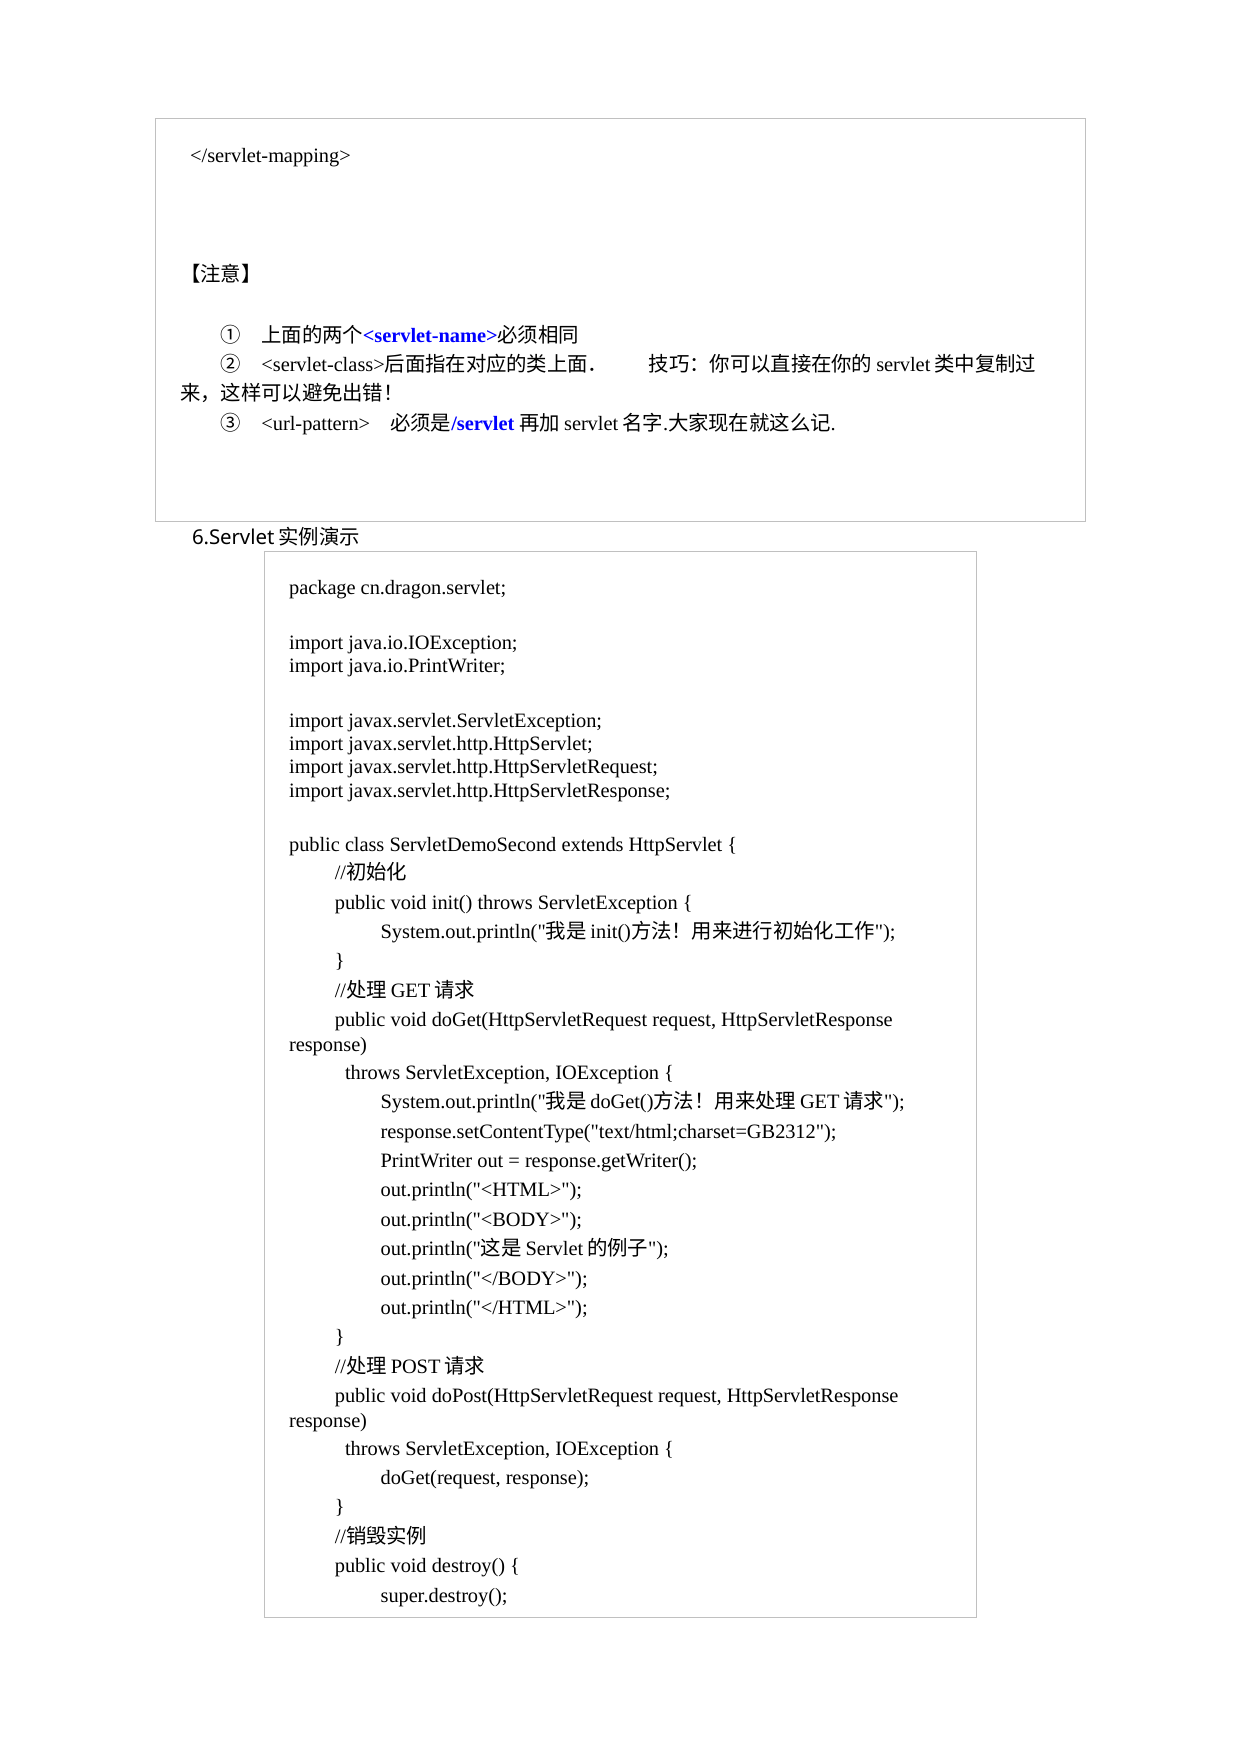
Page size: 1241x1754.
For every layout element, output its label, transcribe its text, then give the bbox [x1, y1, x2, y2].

table_header </servlet-mapping> 【注意】 ① 上面的两个<servlet-name>必须相同 ② <servlet-class>后面指在对应的类上面． 技巧：你可以直接在你的servlet类中复制过来，这样可以避免出错！ ③ <url-pattern> 必须是/servlet 再加servlet名字.大家现在就这么记. [156, 119, 1085, 521]
table_header package cn.dragon.servlet; import java.io.IOException; import java.io.PrintWriter; import javax.servlet.ServletException; import javax.servlet.http.HttpServlet; import javax.servlet.http.HttpServletRequest; import javax.servlet.http.HttpServletResponse; public class ServletDemoSecond extends HttpServlet { //初始化 public void init() throws ServletException { System.out.println("我是init()方法！用来进行初始化工作"); } //处理GET请求 public void doGet(HttpServletRequest request, HttpServletResponse response) throws ServletException, IOException { System.out.println("我是doGet()方法！用来处理GET请求"); response.setContentType("text/html;charset=GB2312"); PrintWriter out = response.getWriter(); out.println("<HTML>"); out.println("<BODY>"); out.println("这是Servlet的例子"); out.println("</BODY>"); out.println("</HTML>"); } //处理POST请求 public void doPost(HttpServletRequest request, HttpServletResponse response) throws ServletException, IOException { doGet(request, response); } //销毁实例 public void destroy() { super.destroy(); [265, 552, 976, 1617]
list 6.Servlet实例演示 [118, 521, 1122, 551]
